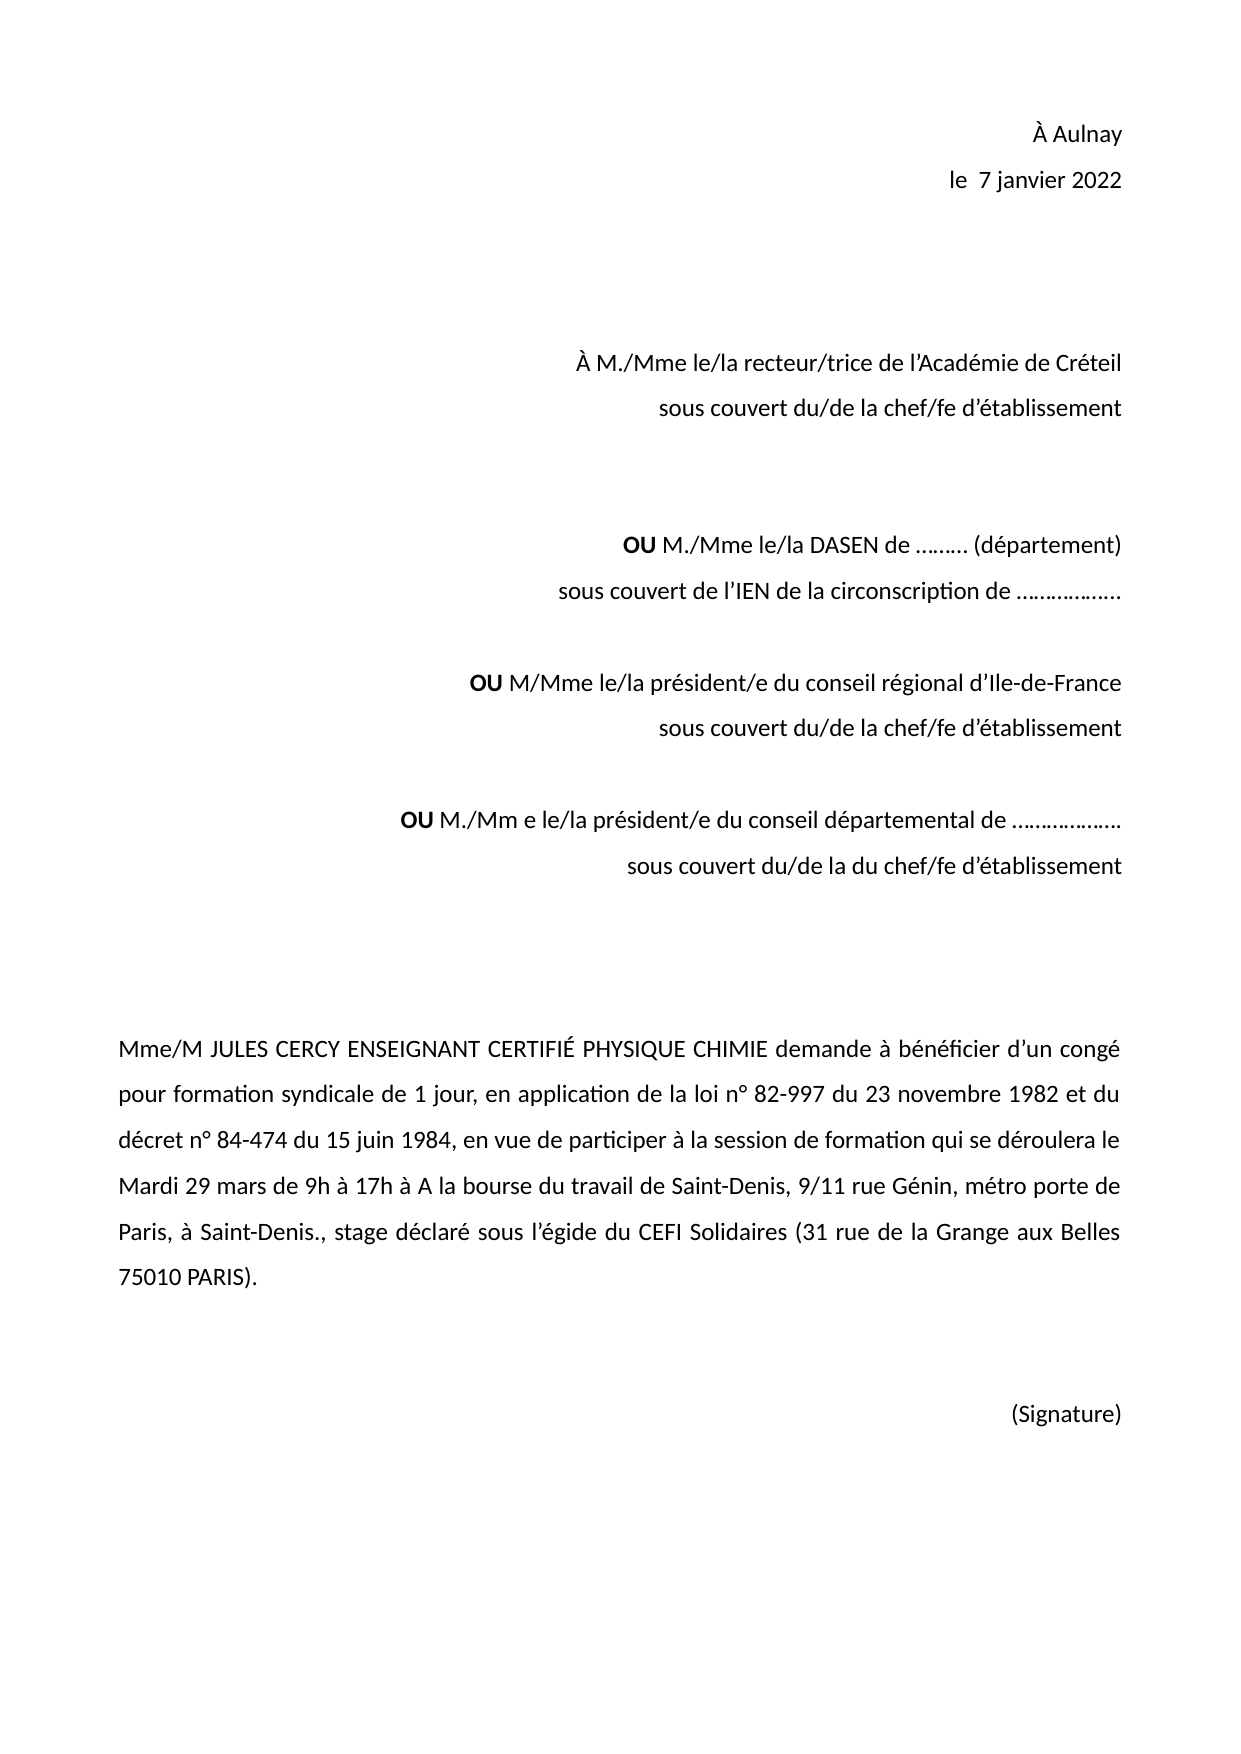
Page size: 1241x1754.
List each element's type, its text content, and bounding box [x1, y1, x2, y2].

text À Aulnay [118, 118, 1122, 149]
text OU M./Mm e le/la président/e du conseil départemental de ………………. [118, 804, 1122, 834]
text sous couvert du/de la du chef/fe d’établissement [118, 850, 1122, 880]
text À M./Mme le/la recteur/trice de l’Académie de Créteil [118, 347, 1122, 377]
text sous couvert de l’IEN de la circonscription de ……………... [118, 575, 1122, 606]
text Mme/M JULES CERCY ENSEIGNANT CERTIFIÉ PHYSIQUE CHIMIE demande à bénéficier d’un congé pour formation syndicale de 1 jour, en application de la loi n° 82-997 du 23 novembre 1982 et du décret n° 84-474 du 15 juin 1984, en vue de participer à la session de formation qui se déroulera le Mardi 29 mars de 9h à 17h à A la bourse du travail de Saint-Denis, 9/11 rue Génin, métro porte de Paris, à Saint-Denis., stage déclaré sous l’égide du CEFI Solidaires (31 rue de la Grange aux Belles 75010 PARIS). [118, 1033, 1122, 1292]
text (Signature) [118, 1398, 1122, 1429]
text le 7 janvier 2022 [118, 164, 1122, 194]
text OU M/Mme le/la président/e du conseil régional d’Ile-de-France [118, 667, 1122, 697]
text sous couvert du/de la chef/fe d’établissement [118, 392, 1122, 423]
text sous couvert du/de la chef/fe d’établissement [118, 713, 1122, 743]
text OU M./Mme le/la DASEN de ……… (département) [118, 530, 1122, 560]
